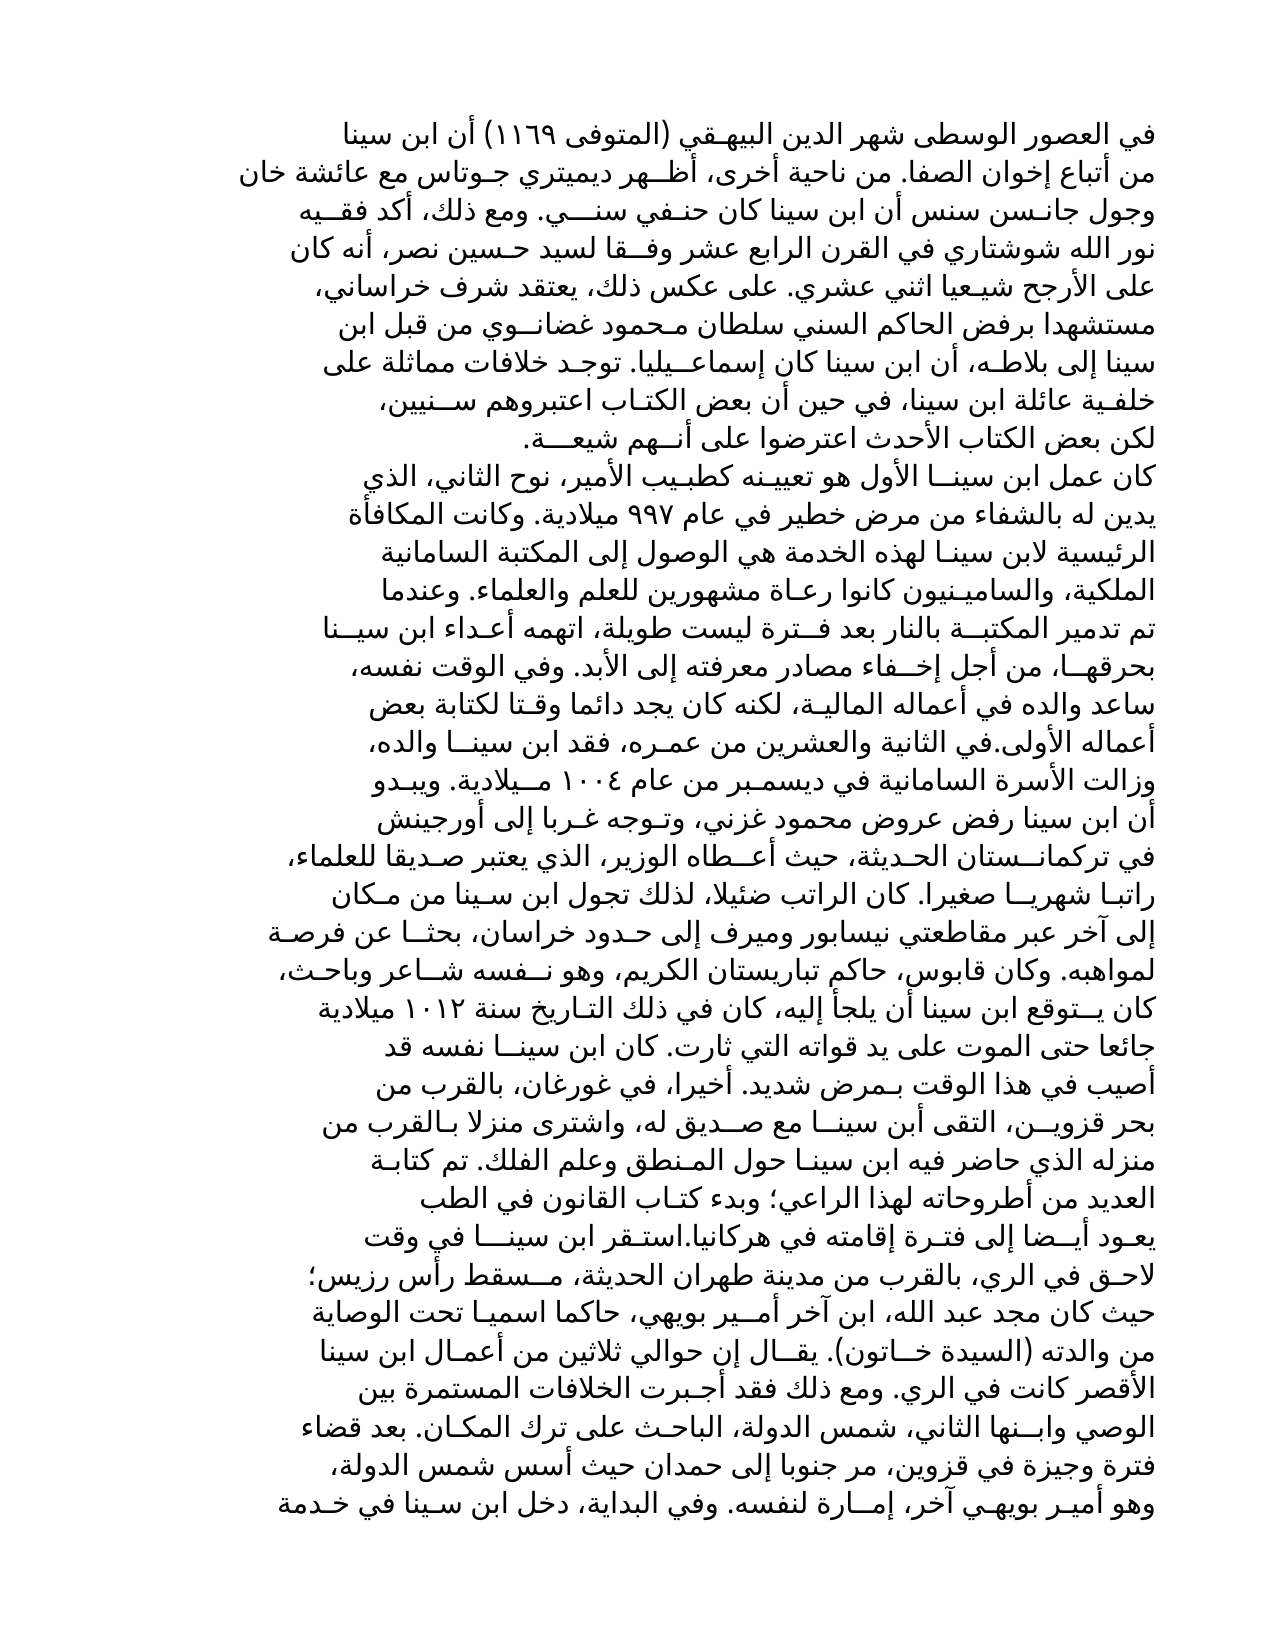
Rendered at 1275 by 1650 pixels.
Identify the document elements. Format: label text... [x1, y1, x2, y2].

text نور الله شوشتاري في القرن الرابع عشر وفــقا لسيد حـسين نصر، أنه كان [118, 232, 1157, 270]
text فترة وجيزة في قزوين، مر جنوبا إلى حمدان حيث أسس شمس الدولة، [118, 1449, 1157, 1487]
text راتبـا شهريــا صغيرا. كان الراتب ضئيلا، لذلك تجول ابن سـينا من مـكان [118, 878, 1157, 917]
text أعماله الأولى.في الثانية والعشرين من عمـره، فقد ابن سينــا والده، [118, 726, 1157, 764]
text مستشهدا برفض الحاكم السني سلطان مـحمود غضانــوي من قبل ابن [118, 308, 1157, 346]
text لكن بعض الكتاب الأحدث اعترضوا على أنــهم شيعـــة. [118, 422, 1157, 460]
text تم تدمير المكتبــة بالنار بعد فــترة ليست طويلة، اتهمه أعـداء ابن سيــنا [118, 612, 1157, 650]
text إلى آخر عبر مقاطعتي نيسابور وميرف إلى حـدود خراسان، بحثــا عن فرصـة [118, 917, 1157, 954]
text منزله الذي حاضر فيه ابن سينـا حول المـنطق وعلم الفلك. تم كتابـة [118, 1145, 1157, 1183]
text كان عمل ابن سينــا الأول هو تعييـنه كطبـيب الأمير، نوح الثاني، الذي [118, 460, 1157, 498]
text الرئيسية لابن سينـا لهذه الخدمة هي الوصول إلى المكتبة السامانية [118, 536, 1157, 574]
text ساعد والده في أعماله الماليـة، لكنه كان يجد دائما وقـتا لكتابة بعض [118, 688, 1157, 726]
text كان يــتوقع ابن سينا أن يلجأ إليه، كان في ذلك التـاريخ سنة ١٠١٢ ميلادية [118, 993, 1157, 1031]
text أصيب في هذا الوقت بـمرض شديد. أخيرا، في غورغان، بالقرب من [118, 1069, 1157, 1107]
text من أتباع إخوان الصفا. من ناحية أخرى، أظــهر ديميتري جـوتاس مع عائشة خان [118, 156, 1157, 194]
text الوصي وابــنها الثاني، شمس الدولة، الباحـث على ترك المكـان. بعد قضاء [118, 1411, 1157, 1449]
text في العصور الوسطى شهر الدين البيهـقي (المتوفى ١١٦٩) أن ابن سينا [118, 118, 1157, 156]
text من والدته (السيدة خــاتون). يقــال إن حوالي ثلاثين من أعمـال ابن سينا [118, 1335, 1157, 1373]
text بحر قزويــن، التقى أبن سينــا مع صــديق له، واشترى منزلا بـالقرب من [118, 1107, 1157, 1145]
text الأقصر كانت في الري. ومع ذلك فقد أجـبرت الخلافات المستمرة بين [118, 1373, 1157, 1411]
text الملكية، والساميـنيون كانوا رعـاة مشهورين للعلم والعلماء. وعندما [118, 574, 1157, 612]
text لاحـق في الري، بالقرب من مدينة طهران الحديثة، مــسقط رأس رزيس؛ [118, 1259, 1157, 1297]
text وجول جانـسن سنس أن ابن سينا كان حنـفي سنـــي. ومع ذلك، أكد فقــيه [118, 194, 1157, 232]
text يعـود أيــضا إلى فتـرة إقامته في هركانيا.استـقر ابن سينـــا في وقت [118, 1221, 1157, 1259]
text سينا إلى بلاطـه، أن ابن سينا كان إسماعــيليا. توجـد خلافات مماثلة على [118, 346, 1157, 384]
text على الأرجح شيـعيا اثني عشري. على عكس ذلك، يعتقد شرف خراساني، [118, 270, 1157, 308]
text بحرقهــا، من أجل إخــفاء مصادر معرفته إلى الأبد. وفي الوقت نفسه، [118, 650, 1157, 688]
text في تركمانــستان الحـديثة، حيث أعــطاه الوزير، الذي يعتبر صـديقا للعلماء، [118, 841, 1157, 878]
text يدين له بالشفاء من مرض خطير في عام ٩٩٧ ميلادية. وكانت المكافأة [118, 498, 1157, 536]
text العديد من أطروحاته لهذا الراعي؛ وبدء كتـاب القانون في الطب [118, 1183, 1157, 1221]
text حيث كان مجد عبد الله، ابن آخر أمــير بويهي، حاكما اسميـا تحت الوصاية [118, 1297, 1157, 1335]
text أن ابن سينا رفض عروض محمود غزني، وتـوجه غـربا إلى أورجينش [118, 802, 1157, 841]
text خلفـية عائلة ابن سينا، في حين أن بعض الكتـاب اعتبروهم ســنيين، [118, 384, 1157, 422]
text وهو أميـر بويهـي آخر، إمــارة لنفسه. وفي البداية، دخل ابن سـينا في خـدمة [118, 1487, 1157, 1525]
text جائعا حتى الموت على يد قواته التي ثارت. كان ابن سينــا نفسه قد [118, 1031, 1157, 1069]
text وزالت الأسرة السامانية في ديسمـبر من عام ١٠٠٤ مــيلادية. ويبـدو [118, 764, 1157, 802]
text لمواهبه. وكان قابوس، حاكم تباريستان الكريم، وهو نــفسه شــاعر وباحـث، [118, 954, 1157, 993]
